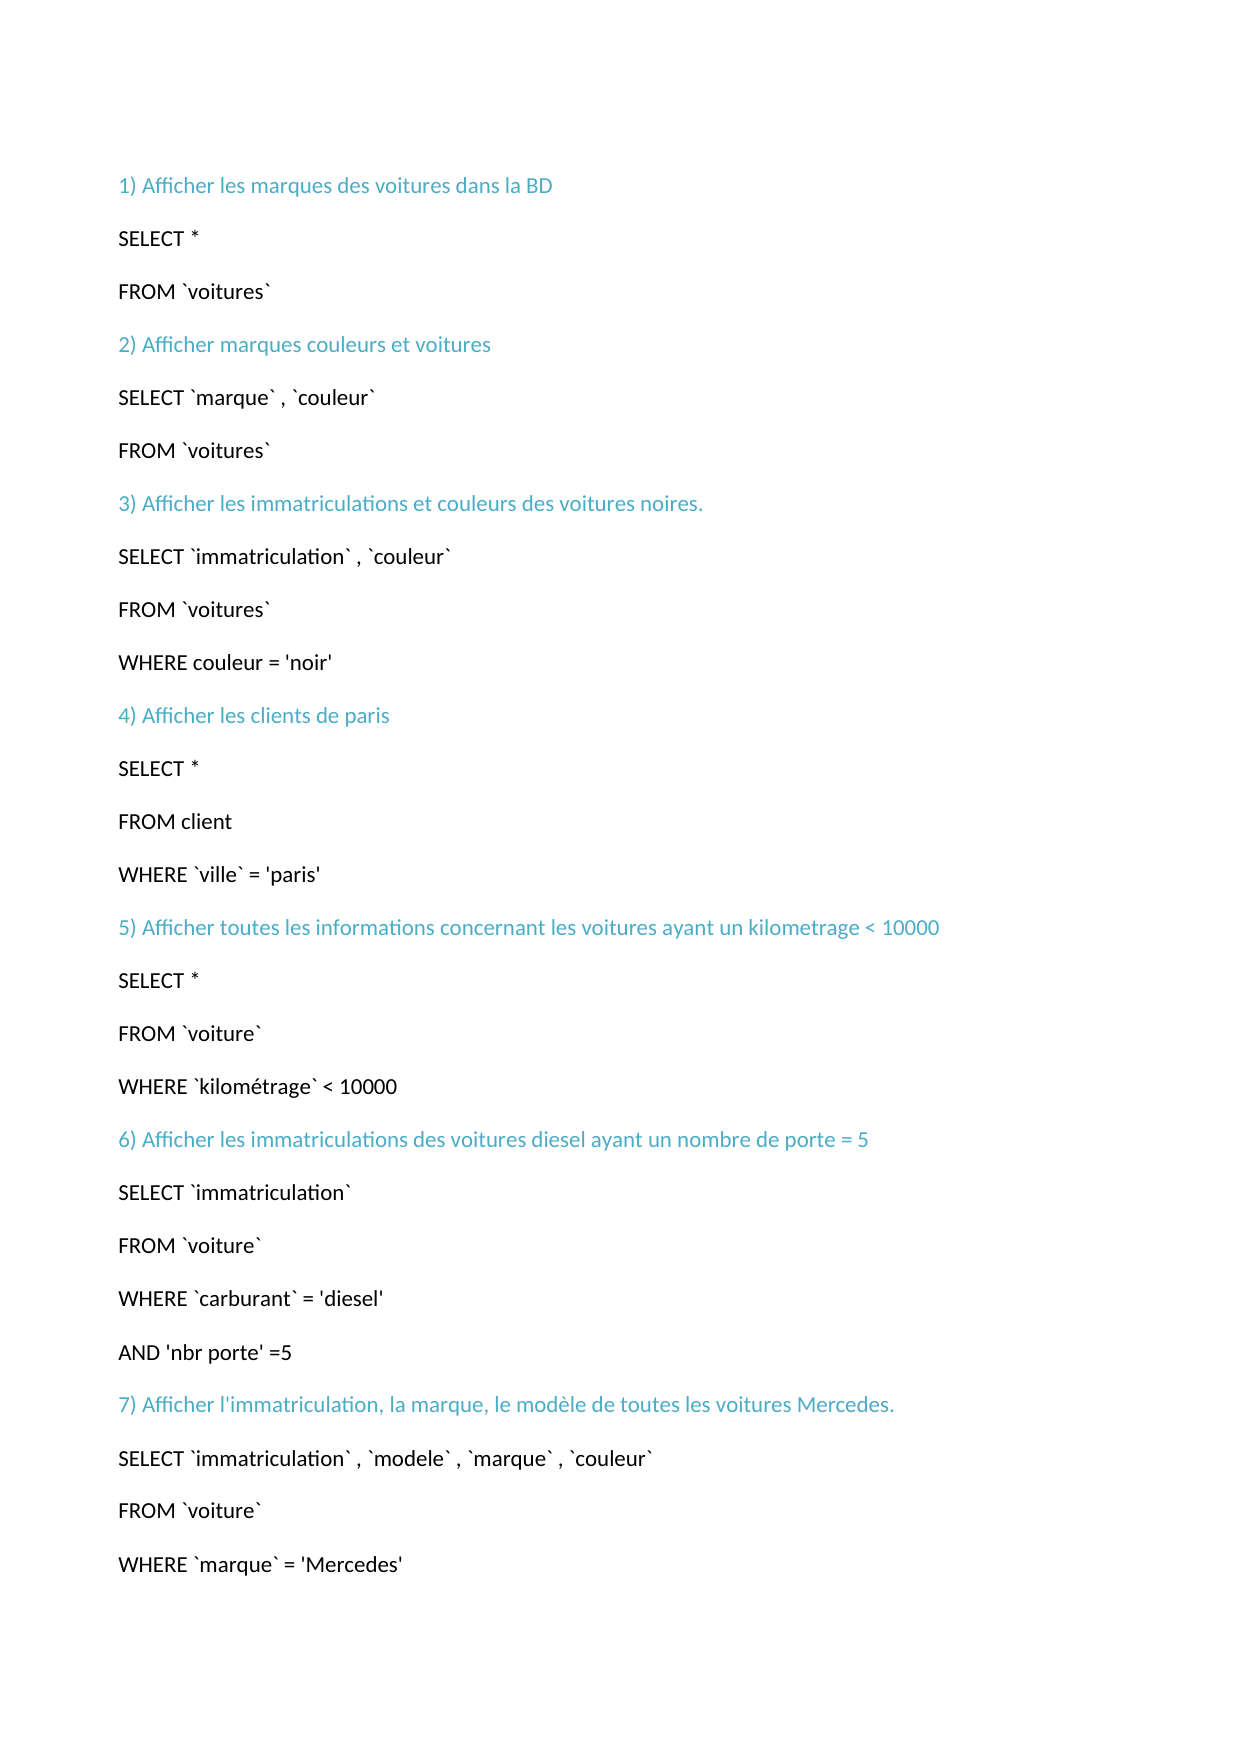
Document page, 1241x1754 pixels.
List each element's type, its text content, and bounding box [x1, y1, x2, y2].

text 6) Afficher les immatriculations des voitures diesel ayant un nombre de porte = 5 [118, 1126, 1122, 1153]
text SELECT `immatriculation` , `modele` , `marque` , `couleur` [118, 1444, 1122, 1472]
text SELECT * [118, 754, 1122, 782]
text FROM `voiture` [118, 1497, 1122, 1525]
text FROM `voiture` [118, 1019, 1122, 1047]
text FROM `voitures` [118, 595, 1122, 623]
text WHERE `carburant` = 'diesel' [118, 1284, 1122, 1313]
text SELECT * [118, 224, 1122, 252]
text FROM `voitures` [118, 277, 1122, 305]
text SELECT `immatriculation` , `couleur` [118, 542, 1122, 570]
text 3) Afficher les immatriculations et couleurs des voitures noires. [118, 489, 1122, 517]
text 5) Afficher toutes les informations concernant les voitures ayant un kilometrage < 10000 [118, 913, 1122, 941]
text WHERE `marque` = 'Mercedes' [118, 1550, 1122, 1578]
text AND 'nbr porte' =5 [118, 1338, 1122, 1366]
text FROM client [118, 807, 1122, 835]
text SELECT * [118, 966, 1122, 994]
text FROM `voiture` [118, 1232, 1122, 1259]
text WHERE `ville` = 'paris' [118, 860, 1122, 888]
text 2) Afficher marques couleurs et voitures [118, 330, 1122, 358]
text 1) Afficher les marques des voitures dans la BD [118, 171, 1122, 199]
text 4) Afficher les clients de paris [118, 701, 1122, 729]
text FROM `voitures` [118, 436, 1122, 464]
text WHERE couleur = 'noir' [118, 648, 1122, 676]
text 7) Afficher l'immatriculation, la marque, le modèle de toutes les voitures Mercedes. [118, 1391, 1122, 1419]
text SELECT `immatriculation` [118, 1178, 1122, 1207]
text WHERE `kilométrage` < 10000 [118, 1072, 1122, 1101]
text SELECT `marque` , `couleur` [118, 383, 1122, 411]
